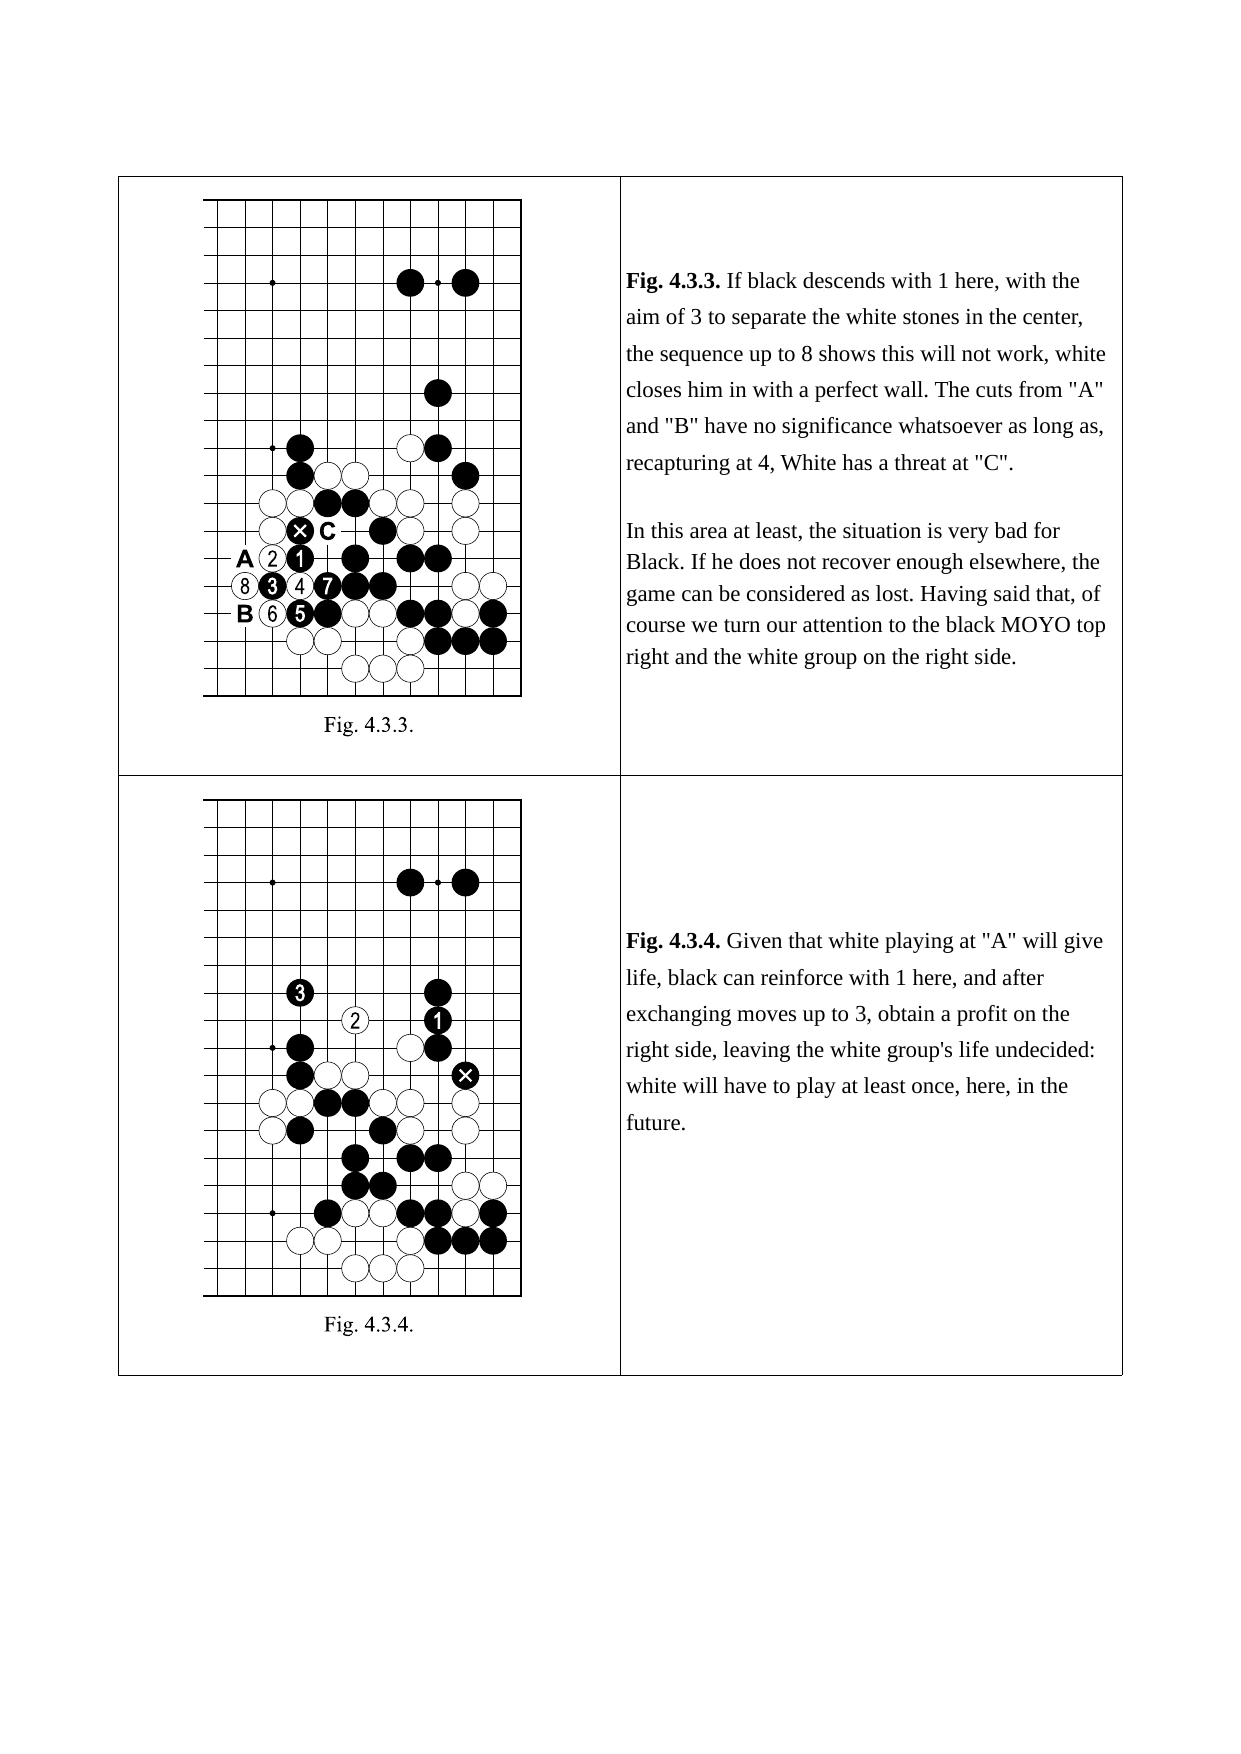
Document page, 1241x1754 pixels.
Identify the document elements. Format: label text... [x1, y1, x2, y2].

text . [118, 1376, 1122, 1404]
table_header [119, 177, 620, 775]
table_cell [119, 776, 620, 1375]
table_cell Fig. 4.3.4. Given that white playing at "A" will give life, black can reinforce with 1 here, and after exchanging moves up to 3, obtain a profit on the right side, leaving the white group's life undecided: white will have to play at least once, here, in the future. [621, 776, 1122, 1375]
table_header Fig. 4.3.3. If black descends with 1 here, with the aim of 3 to separate the white stones in the center, the sequence up to 8 shows this will not work, white closes him in with a perfect wall. The cuts from "A" and "B" have no significance whatsoever as long as, recapturing at 4, White has a threat at "C". In this area at least, the situation is very bad for Black. If he does not recover enough elsewhere, the game can be considered as lost. Having said that, of course we turn our attention to the black MOYO top right and the white group on the right side. [621, 177, 1122, 775]
